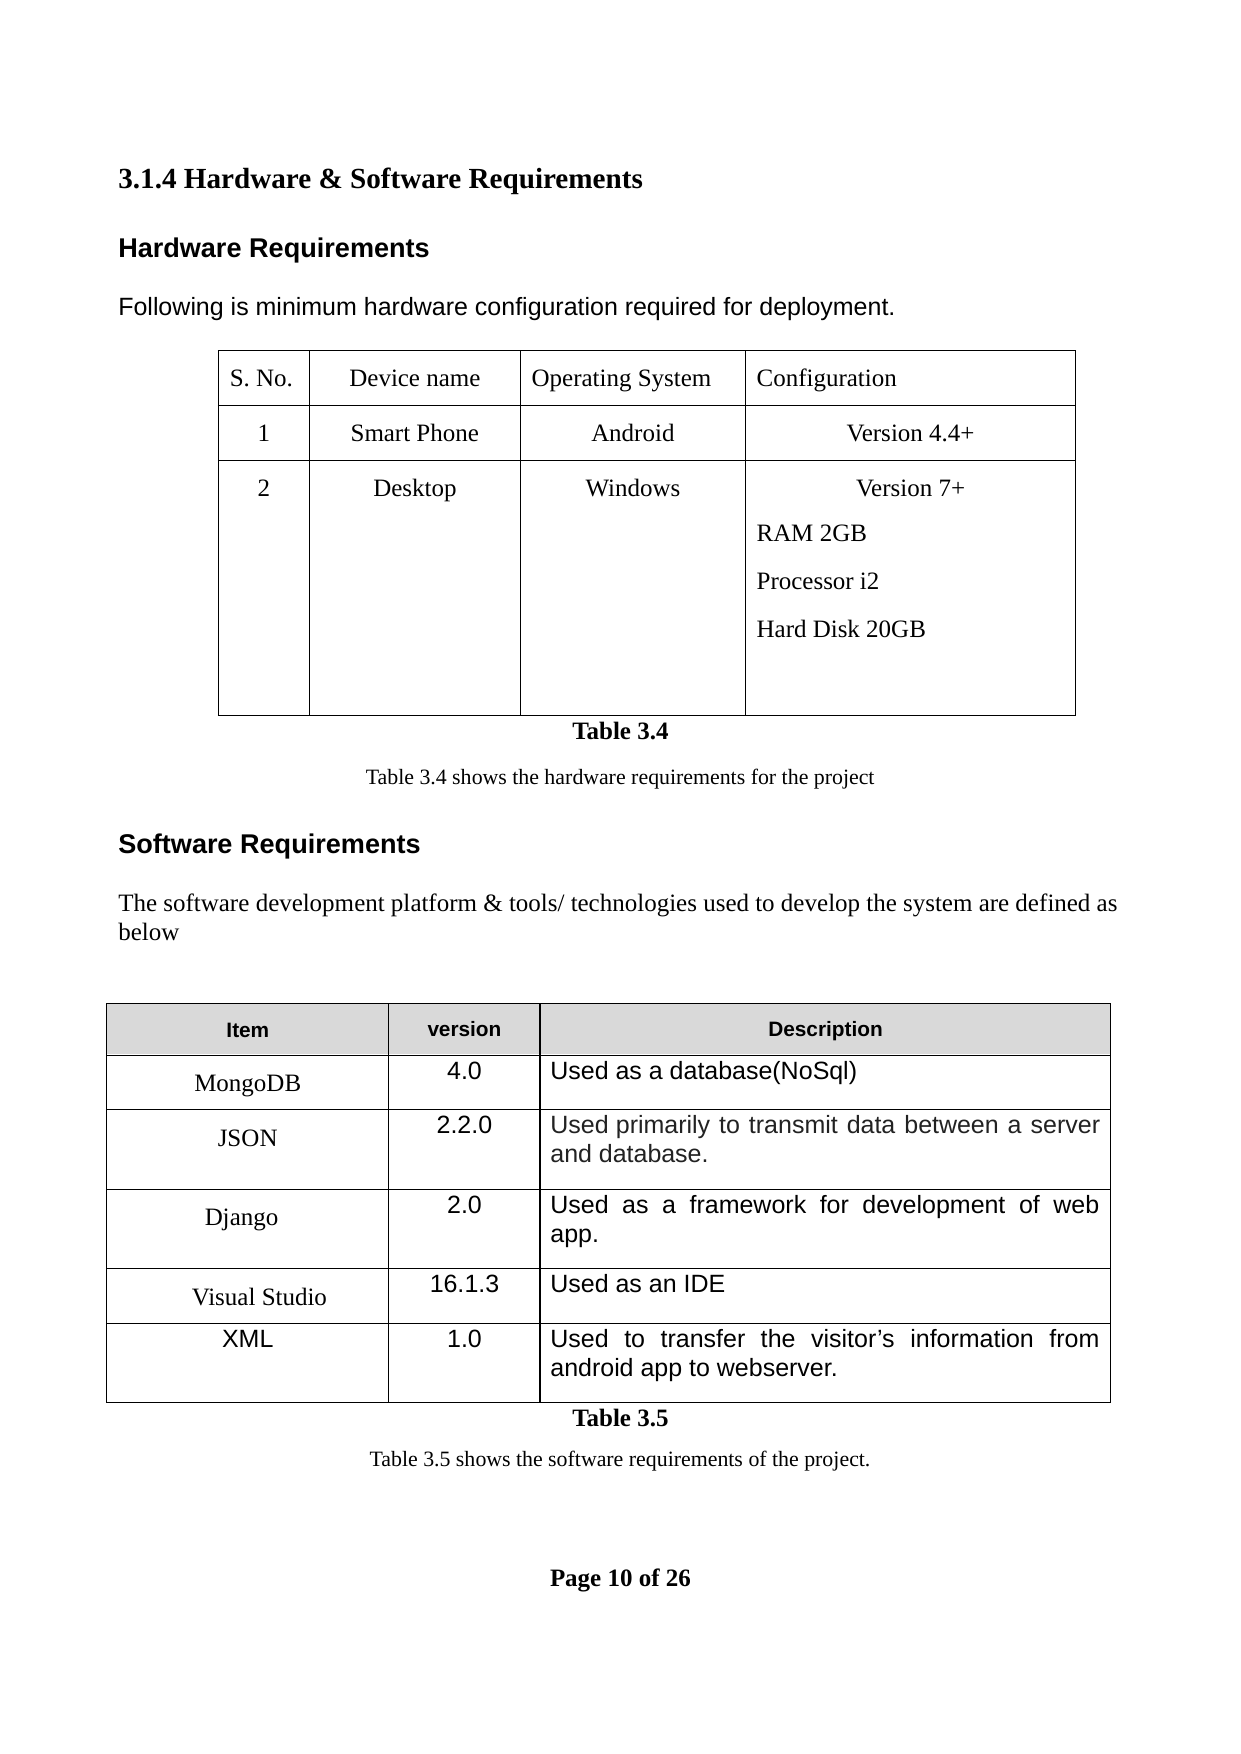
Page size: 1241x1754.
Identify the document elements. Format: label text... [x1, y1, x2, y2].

table_cell Windows [521, 461, 745, 715]
table_cell Django [107, 1190, 388, 1268]
text Following is minimum hardware configuration required for deployment. [118, 292, 1122, 321]
text Table 3.5 [118, 1403, 1122, 1432]
table_cell 2.2.0 [389, 1110, 539, 1189]
table_header version [389, 1004, 539, 1054]
table_cell Used primarily to transmit data between a server and database. [541, 1110, 1110, 1189]
table_cell 1.0 [389, 1324, 539, 1402]
text Table 3.4 [118, 716, 1122, 745]
table_cell Used as a framework for development of web app. [541, 1190, 1110, 1268]
subtitle Hardware Requirements [118, 232, 1122, 264]
text Table 3.4 shows the hardware requirements for the project [118, 764, 1122, 789]
text The software development platform & tools/ technologies used to develop the system are defined as [118, 888, 1122, 917]
table_cell 16.1.3 [389, 1269, 539, 1323]
table_cell Android [521, 406, 745, 459]
table_cell Used as an IDE [541, 1269, 1110, 1323]
table_cell 4.0 [389, 1056, 539, 1109]
table_header Item [107, 1004, 388, 1054]
table_header Configuration [746, 351, 1075, 405]
table_cell 1 [219, 406, 309, 459]
table_cell XML [107, 1324, 388, 1402]
table_cell Visual Studio [107, 1269, 388, 1323]
table_cell Used to transfer the visitor’s information from android app to webserver. [541, 1324, 1110, 1402]
table_header Operating System [521, 351, 745, 405]
table_cell Desktop [310, 461, 520, 715]
table_header Description [541, 1004, 1110, 1054]
table_cell 2.0 [389, 1190, 539, 1268]
table_cell Version 7+ RAM 2GB Processor i2 Hard Disk 20GB [746, 461, 1075, 715]
table_cell Version 4.4+ [746, 406, 1075, 459]
text 3.1.4 Hardware & Software Requirements [118, 161, 1122, 195]
text Page 10 of 26 [118, 1563, 1122, 1592]
subtitle Software Requirements [118, 828, 1122, 859]
text Table 3.5 shows the software requirements of the project. [118, 1446, 1122, 1472]
table_cell Used as a database(NoSql) [541, 1056, 1110, 1109]
table_cell MongoDB [107, 1056, 388, 1109]
table_cell Smart Phone [310, 406, 520, 459]
table_header S. No. [219, 351, 309, 405]
table_cell JSON [107, 1110, 388, 1189]
table_header Device name [310, 351, 520, 405]
text below [118, 917, 1122, 946]
table_cell 2 [219, 461, 309, 715]
